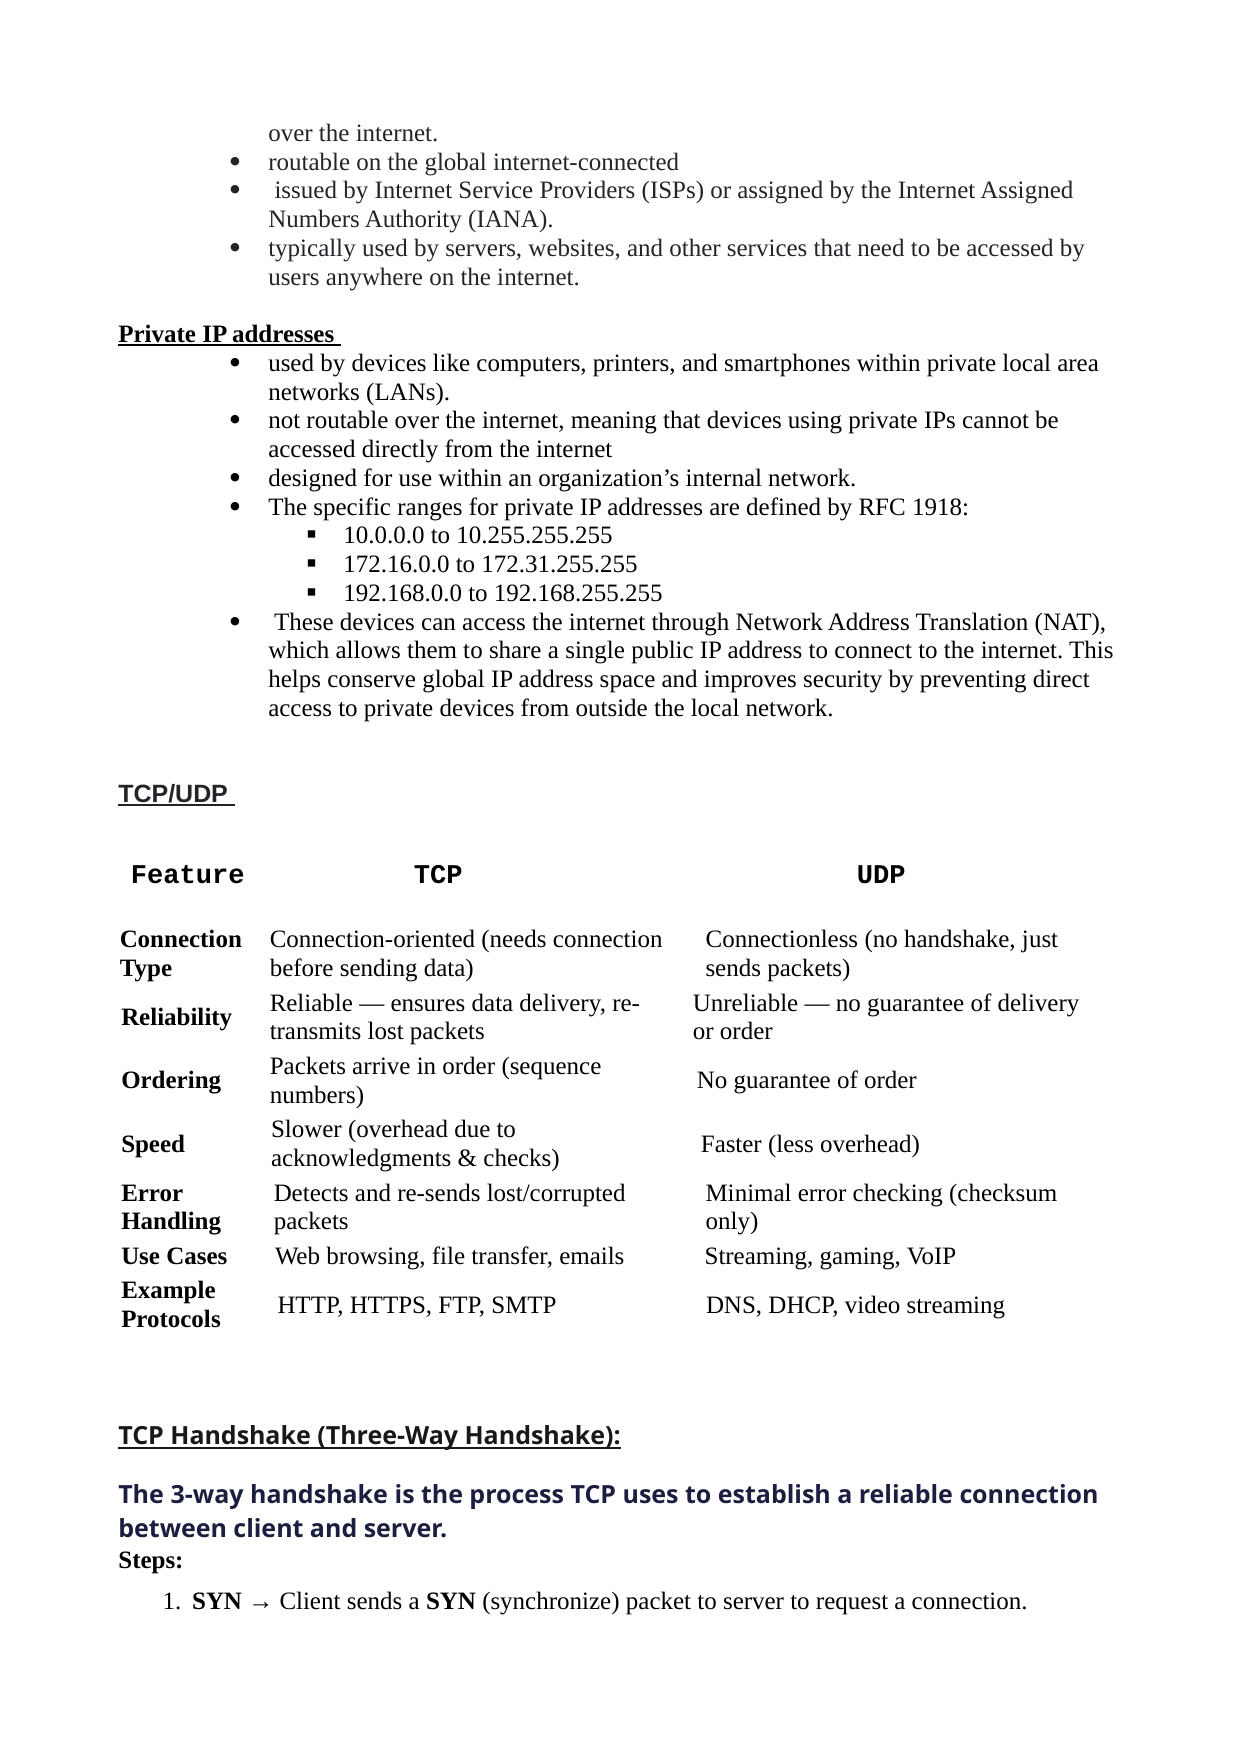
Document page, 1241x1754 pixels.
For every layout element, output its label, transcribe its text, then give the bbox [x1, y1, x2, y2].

list 192.168.0.0 to 192.168.255.255 [306, 578, 1122, 607]
list SYN → Client sends a SYN (synchronize) packet to server to request a connection. [162, 1586, 1122, 1615]
table_header Unreliable — no guarantee of delivery or order [690, 985, 1093, 1048]
text The 3-way handshake is the process TCP uses to establish a reliable connection between client and server. [118, 1477, 1122, 1545]
table_header Ordering [118, 1048, 267, 1111]
table_header Slower (overhead due to acknowledgments & checks) [268, 1111, 698, 1175]
text TCP Handshake (Three-Way Handshake): [118, 1418, 1122, 1452]
list These devices can access the internet through Network Address Translation (NAT), which allows them to share a single public IP address to connect to the internet. This helps conserve global IP address space and improves security by preventing direct access to private devices from outside the local network. [231, 607, 1122, 722]
list 10.0.0.0 to 10.255.255.255 [306, 521, 1122, 549]
table_header Minimal error checking (checksum only) [703, 1175, 1093, 1238]
table_header No guarantee of order [694, 1048, 1091, 1111]
text Steps: [118, 1545, 1122, 1574]
table_header Example Protocols [118, 1273, 274, 1336]
table_header Reliability [118, 985, 267, 1048]
table_header Streaming, gaming, VoIP [701, 1238, 1091, 1273]
list typically used by servers, websites, and other services that need to be accessed by users anywhere on the internet. [231, 233, 1122, 291]
table_header Speed [118, 1111, 268, 1175]
text Feature TCP UDP [118, 861, 1122, 892]
table_header Detects and re-sends lost/corrupted packets [271, 1175, 702, 1238]
list Private IP addresses [118, 319, 1122, 348]
table_header DNS, DHCP, video streaming [703, 1273, 1091, 1336]
list routable on the global internet-connected [231, 147, 1122, 176]
list used by devices like computers, printers, and smartphones within private local area networks (LANs). [231, 348, 1122, 406]
table_header Use Cases [118, 1238, 272, 1273]
list over the internet. [231, 118, 1122, 147]
list designed for use within an organization’s internal network. [231, 463, 1122, 492]
table_header Faster (less overhead) [698, 1111, 1091, 1175]
table_header Error Handling [118, 1175, 271, 1238]
table_header Connectionless (no handshake, just sends packets) [703, 921, 1122, 985]
table_header HTTP, HTTPS, FTP, SMTP [274, 1273, 703, 1336]
table_header Connection Type [117, 921, 267, 985]
table_header Web browsing, file transfer, emails [272, 1238, 701, 1273]
list issued by Internet Service Providers (ISPs) or assigned by the Internet Assigned Numbers Authority (IANA). [231, 176, 1122, 233]
list TCP/UDP [118, 779, 1122, 808]
table_header Connection-oriented (needs connection before sending data) [267, 921, 702, 985]
list not routable over the internet, meaning that devices using private IPs cannot be accessed directly from the internet [231, 406, 1122, 463]
table_header Packets arrive in order (sequence numbers) [267, 1048, 694, 1111]
table_header Reliable — ensures data delivery, re-transmits lost packets [267, 985, 690, 1048]
list 172.16.0.0 to 172.31.255.255 [306, 549, 1122, 578]
list The specific ranges for private IP addresses are defined by RFC 1918: [231, 492, 1122, 521]
